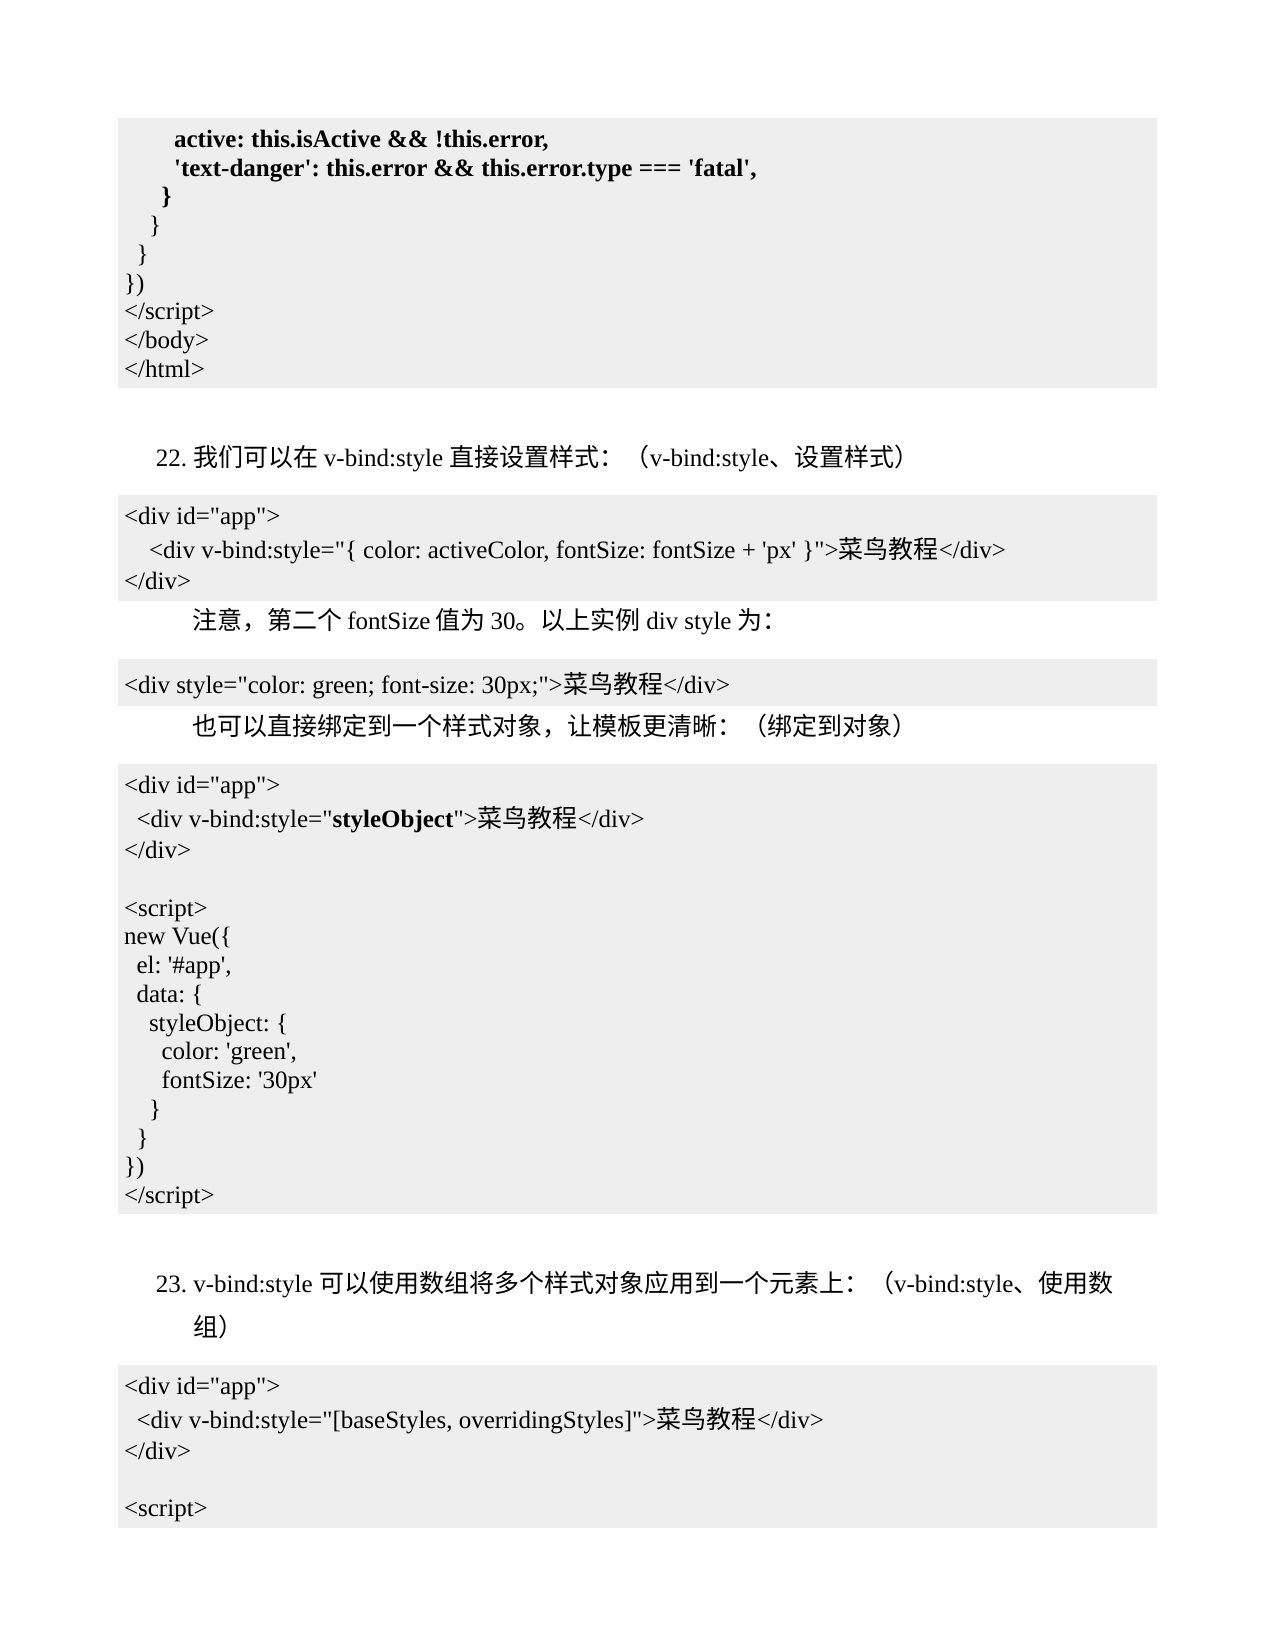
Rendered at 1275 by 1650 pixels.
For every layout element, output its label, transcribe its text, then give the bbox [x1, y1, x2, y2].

text 注意，第二个fontSize值为30。以上实例 div style 为： [118, 601, 1157, 637]
table_header active: this.isActive && !this.error, 'text-danger': this.error && this.error.type === 'fatal', } } } }) </script> </body> </html> [118, 118, 1157, 388]
table_header <div id="app"> <div v-bind:style="{ color: activeColor, fontSize: fontSize + 'px' }">菜鸟教程</div> </div> [118, 495, 1157, 601]
list 我们可以在 v-bind:style 直接设置样式：（v-bind:style、设置样式） [156, 437, 1157, 474]
table_header <div style="color: green; font-size: 30px;">菜鸟教程</div> [118, 659, 1157, 706]
table_header <div id="app"> <div v-bind:style="[baseStyles, overridingStyles]">菜鸟教程</div> </div> <script> [118, 1365, 1157, 1528]
list v-bind:style 可以使用数组将多个样式对象应用到一个元素上：（v-bind:style、使用数组） [156, 1264, 1157, 1343]
text 也可以直接绑定到一个样式对象，让模板更清晰：（绑定到对象） [118, 706, 1157, 743]
table_header <div id="app"> <div v-bind:style="styleObject">菜鸟教程</div> </div> <script> new Vue({ el: '#app', data: { styleObject: { color: 'green', fontSize: '30px' } } }) </script> [118, 764, 1157, 1214]
